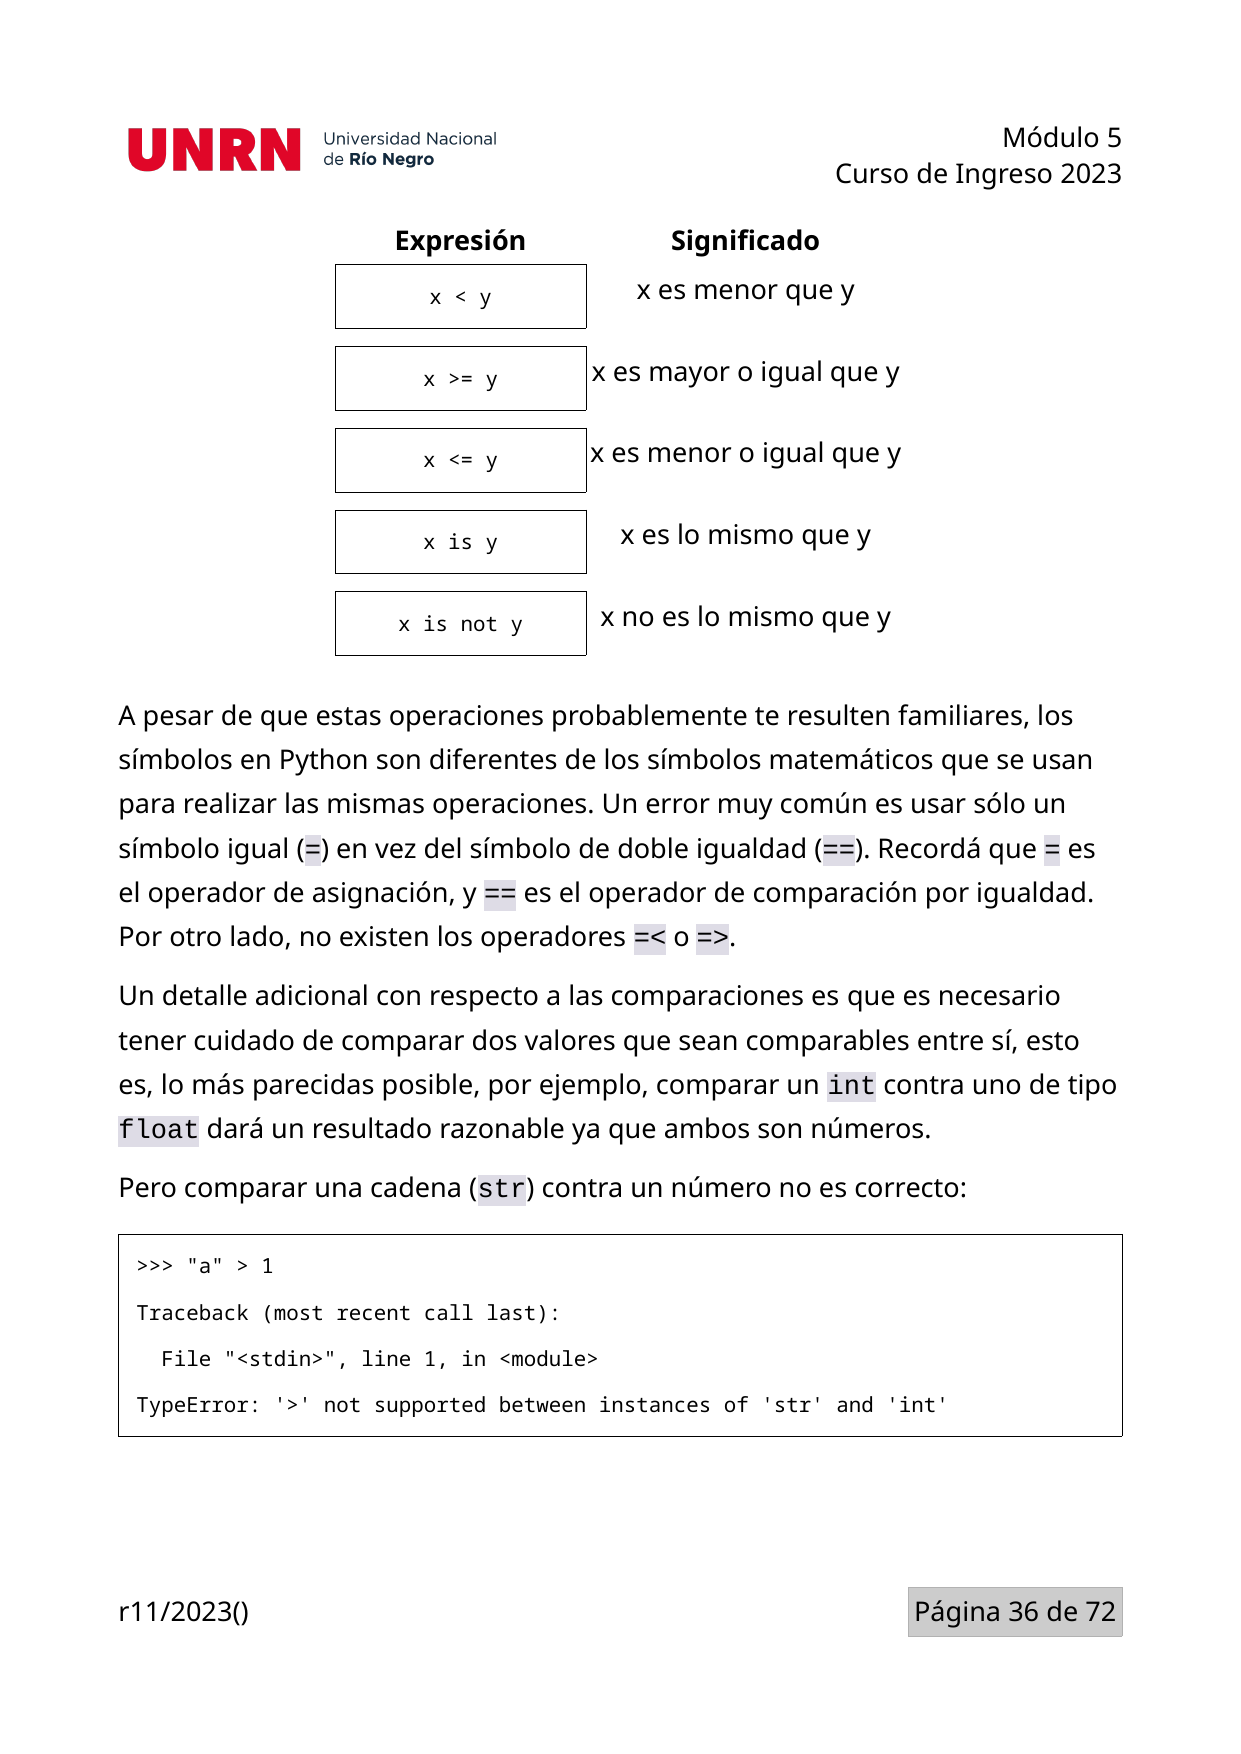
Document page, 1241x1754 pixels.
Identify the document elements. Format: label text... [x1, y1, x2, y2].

table_cell [335, 340, 586, 346]
table_cell x es menor que y [586, 258, 905, 340]
text >>> "a" > 1 [119, 1235, 1122, 1280]
table_cell [335, 411, 586, 422]
table_cell x >= y [336, 347, 586, 410]
table_cell x is y [336, 511, 586, 573]
table_cell x es mayor o igual que y [586, 340, 905, 422]
text Un detalle adicional con respecto a las comparaciones es que es necesario tener cuidado de comparar dos valores que sean comparables entre sí, esto es, lo más parecidas posible, por ejemplo, comparar un int contra uno de tipo float dará un resultado razonable ya que ambos son números. [118, 977, 1122, 1147]
table_cell [335, 504, 586, 510]
text Traceback (most recent call last): [119, 1280, 1122, 1326]
table_cell [335, 493, 586, 503]
table_cell [335, 574, 586, 585]
table_cell x < y [336, 265, 586, 328]
table_cell [335, 258, 586, 264]
table_cell x no es lo mismo que y [586, 585, 905, 667]
table_cell [335, 585, 586, 591]
text TypeError: '>' not supported between instances of 'str' and 'int' [119, 1372, 1122, 1436]
table_cell [335, 329, 586, 340]
table_cell x <= y [336, 429, 586, 492]
text Pero comparar una cadena (str) contra un número no es correcto: [118, 1169, 1122, 1206]
table_cell [335, 422, 586, 428]
text File "<stdin>", line 1, in <module> [119, 1326, 1122, 1372]
table_cell x is not y [336, 592, 586, 655]
table_cell x es menor o igual que y [586, 422, 905, 503]
table_cell [335, 656, 586, 667]
table_cell x es lo mismo que y [586, 504, 905, 585]
text A pesar de que estas operaciones probablemente te resulten familiares, los símbolos en Python son diferentes de los símbolos matemáticos que se usan para realizar las mismas operaciones. Un error muy común es usar sólo un símbolo igual (=) en vez del símbolo de doble igualdad (==). Recordá que = es el operador de asignación, y == es el operador de comparación por igualdad. Por otro lado, no existen los operadores =< o =>. [118, 697, 1122, 955]
table_header Expresión [335, 221, 586, 258]
picture [118, 118, 505, 180]
table_header Significado [586, 221, 905, 258]
